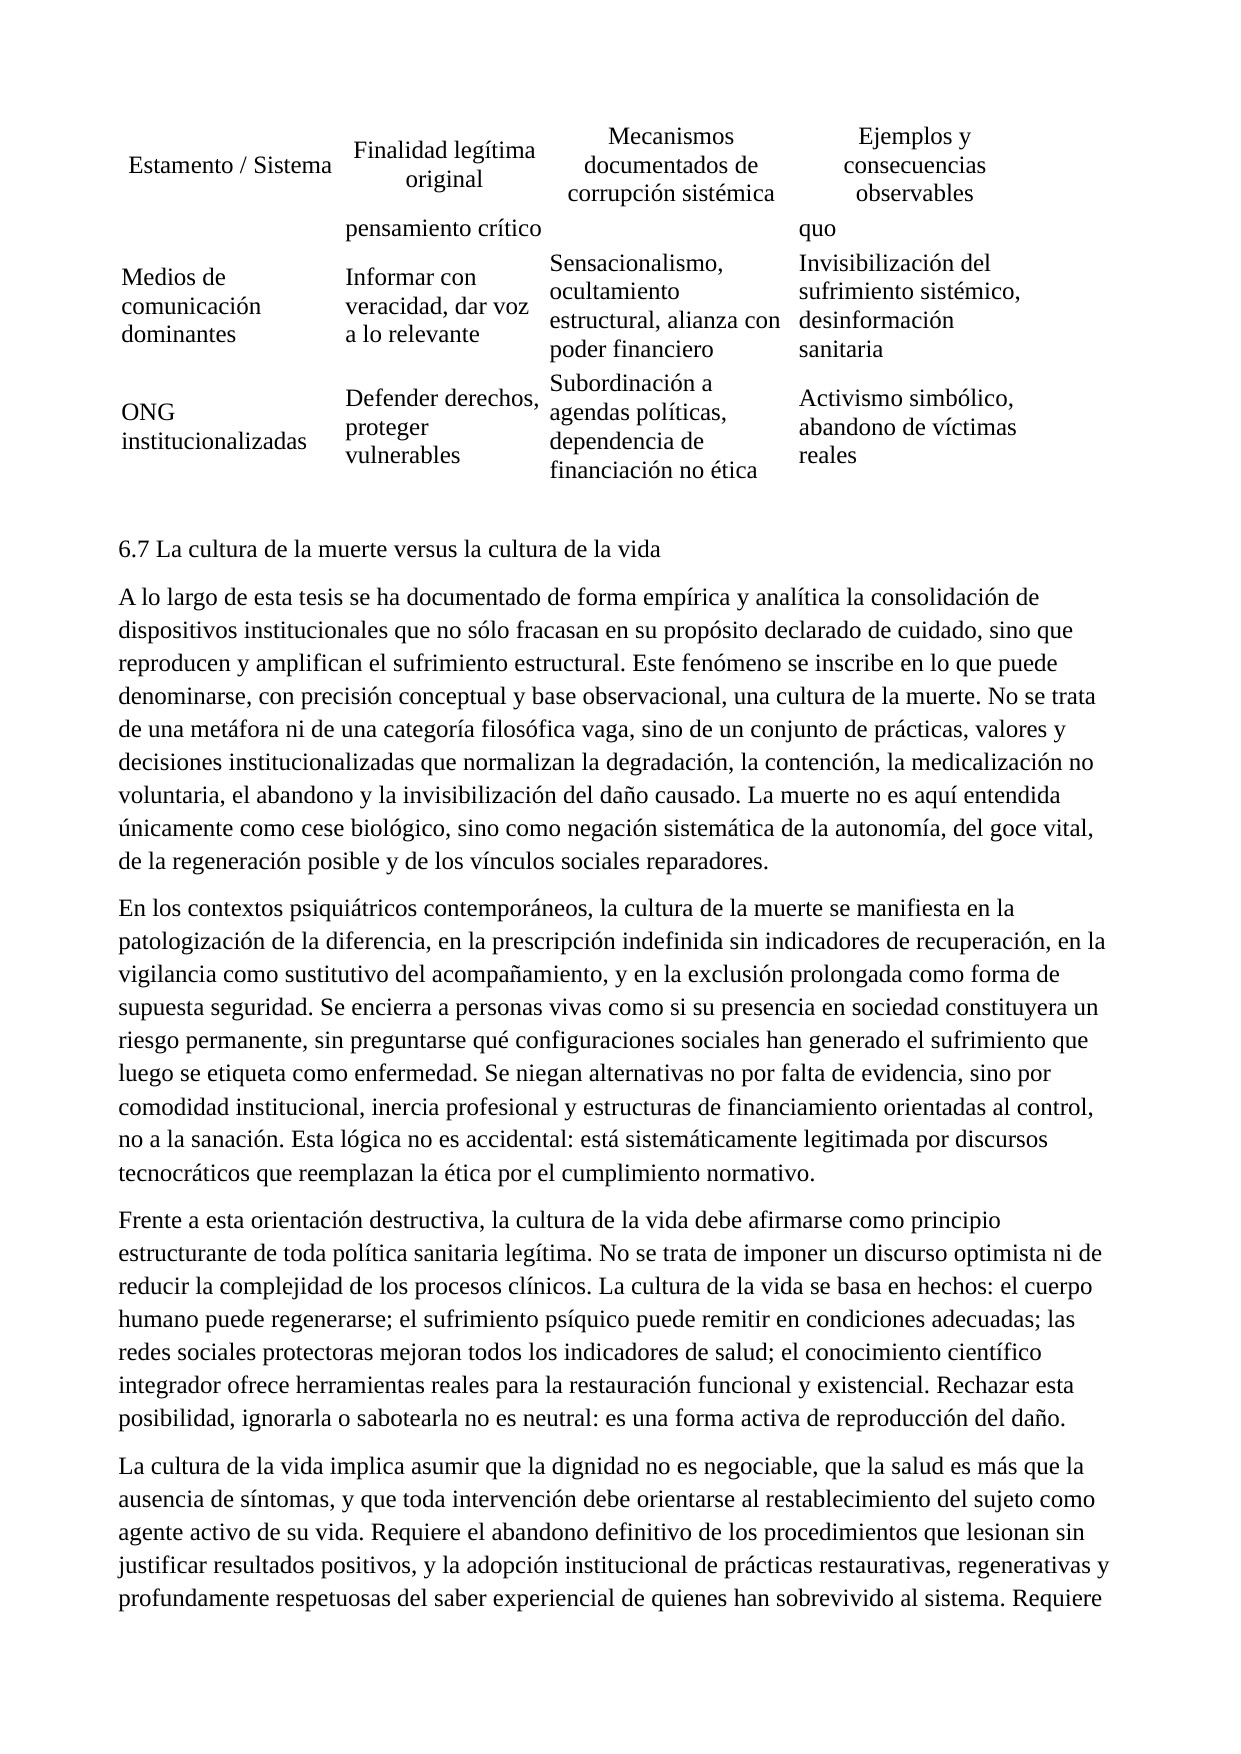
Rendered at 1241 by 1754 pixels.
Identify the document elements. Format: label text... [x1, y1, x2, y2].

table_cell Defender derechos, proteger vulnerables [342, 366, 546, 486]
table_cell Activismo simbólico, abandono de víctimas reales [796, 366, 1033, 486]
table_header Estamento / Sistema [118, 118, 342, 210]
table_cell pensamiento crítico [342, 210, 546, 245]
text 6.7 La cultura de la muerte versus la cultura de la vida [118, 534, 1122, 563]
table_cell [546, 210, 796, 245]
table_cell Medios de comunicación dominantes [118, 245, 342, 366]
table_cell quo [796, 210, 1033, 245]
table_cell Subordinación a agendas políticas, dependencia de financiación no ética [546, 366, 796, 486]
table_cell Sensacionalismo, ocultamiento estructural, alianza con poder financiero [546, 245, 796, 366]
text En los contextos psiquiátricos contemporáneos, la cultura de la muerte se manifiesta en la patologización de la diferencia, en la prescripción indefinida sin indicadores de recuperación, en la vigilancia como sustitutivo del acompañamiento, y en la exclusión prolongada como forma de supuesta seguridad. Se encierra a personas vivas como si su presencia en sociedad constituyera un riesgo permanente, sin preguntarse qué configuraciones sociales han generado el sufrimiento que luego se etiqueta como enfermedad. Se niegan alternativas no por falta de evidencia, sino por comodidad institucional, inercia profesional y estructuras de financiamiento orientadas al control, no a la sanación. Esta lógica no es accidental: está sistemáticamente legitimada por discursos tecnocráticos que reemplazan la ética por el cumplimiento normativo. [118, 893, 1122, 1186]
table_header Ejemplos y consecuencias observables [796, 118, 1033, 210]
table_header Finalidad legítima original [342, 118, 546, 210]
table_cell ONG institucionalizadas [118, 366, 342, 486]
table_cell [118, 210, 342, 245]
text La cultura de la vida implica asumir que la dignidad no es negociable, que la salud es más que la ausencia de síntomas, y que toda intervención debe orientarse al restablecimiento del sujeto como agente activo de su vida. Requiere el abandono definitivo de los procedimientos que lesionan sin justificar resultados positivos, y la adopción institucional de prácticas restaurativas, regenerativas y profundamente respetuosas del saber experiencial de quienes han sobrevivido al sistema. Requiere [118, 1451, 1122, 1612]
table_cell Invisibilización del sufrimiento sistémico, desinformación sanitaria [796, 245, 1033, 366]
text Frente a esta orientación destructiva, la cultura de la vida debe afirmarse como principio estructurante de toda política sanitaria legítima. No se trata de imponer un discurso optimista ni de reducir la complejidad de los procesos clínicos. La cultura de la vida se basa en hechos: el cuerpo humano puede regenerarse; el sufrimiento psíquico puede remitir en condiciones adecuadas; las redes sociales protectoras mejoran todos los indicadores de salud; el conocimiento científico integrador ofrece herramientas reales para la restauración funcional y existencial. Rechazar esta posibilidad, ignorarla o sabotearla no es neutral: es una forma activa de reproducción del daño. [118, 1205, 1122, 1432]
table_cell Informar con veracidad, dar voz a lo relevante [342, 245, 546, 366]
table_header Mecanismos documentados de corrupción sistémica [546, 118, 796, 210]
text A lo largo de esta tesis se ha documentado de forma empírica y analítica la consolidación de dispositivos institucionales que no sólo fracasan en su propósito declarado de cuidado, sino que reproducen y amplifican el sufrimiento estructural. Este fenómeno se inscribe en lo que puede denominarse, con precisión conceptual y base observacional, una cultura de la muerte. No se trata de una metáfora ni de una categoría filosófica vaga, sino de un conjunto de prácticas, valores y decisiones institucionalizadas que normalizan la degradación, la contención, la medicalización no voluntaria, el abandono y la invisibilización del daño causado. La muerte no es aquí entendida únicamente como cese biológico, sino como negación sistemática de la autonomía, del goce vital, de la regeneración posible y de los vínculos sociales reparadores. [118, 582, 1122, 874]
